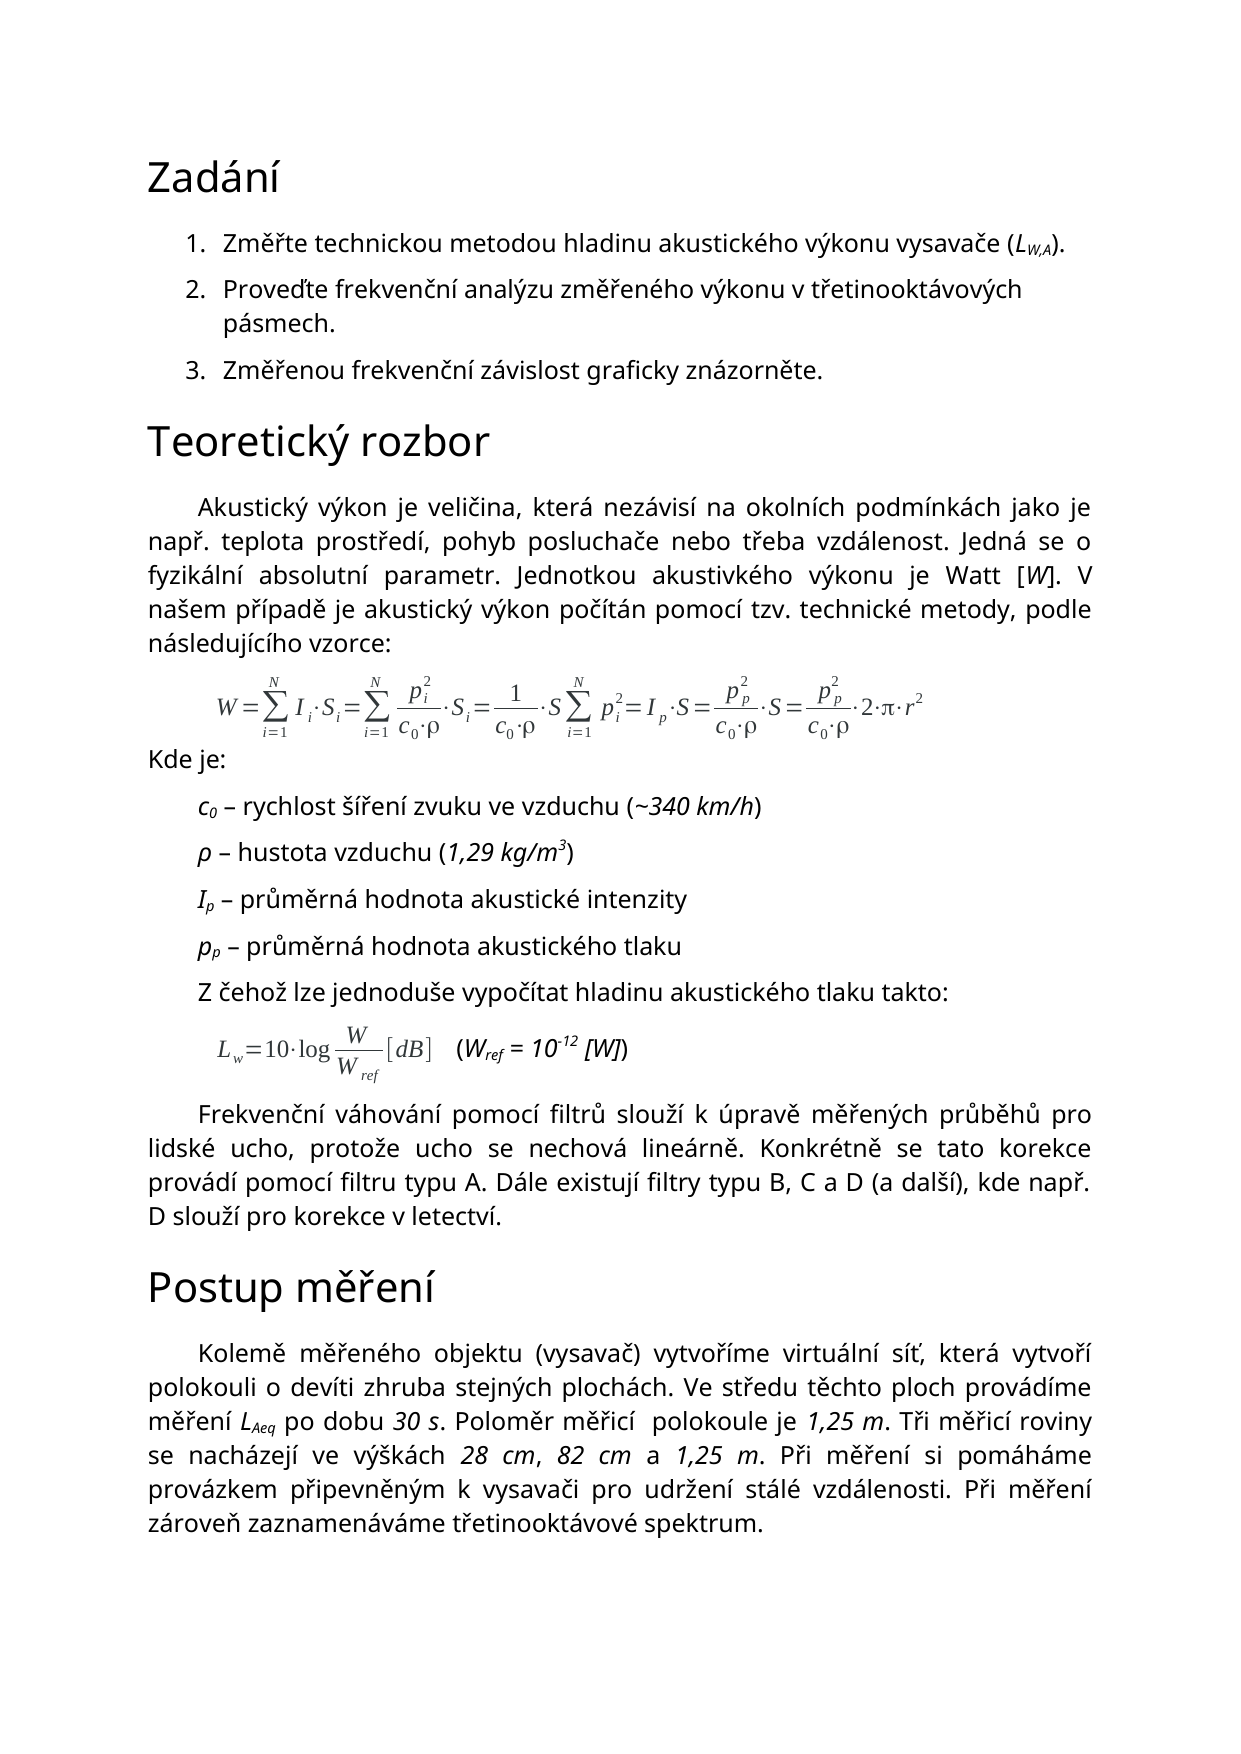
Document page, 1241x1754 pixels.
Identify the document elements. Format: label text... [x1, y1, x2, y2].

text pp – průměrná hodnota akustického tlaku [148, 928, 1093, 962]
list Změřenou frekvenční závislost graficky znázorněte. [185, 352, 1093, 387]
text Kolemě měřeného objektu (vysavač) vytvoříme virtuální síť, která vytvoří polokouli o devíti zhruba stejných plochách. Ve středu těchto ploch provádíme měření LAeq po dobu 30 s. Poloměr měřicí polokoule je 1,25 m. Tři měřicí roviny se nacházejí ve výškách 28 cm, 82 cm a 1,25 m. Při měření si pomáháme provázkem připevněným k vysavači pro udržení stálé vzdálenosti. Při měření zároveň zaznamenáváme třetinooktávové spektrum. [148, 1336, 1093, 1540]
text Akustický výkon je veličina, která nezávisí na okolních podmínkách jako je např. teplota prostředí, pohyb posluchače nebo třeba vzdálenost. Jedná se o fyzikální absolutní parametr. Jednotkou akustivkého výkonu je Watt [W]. V našem případě je akustický výkon počítán pomocí tzv. technické metody, podle následujícího vzorce: [148, 489, 1093, 659]
text Frekvenční váhování pomocí filtrů slouží k úpravě měřených průběhů pro lidské ucho, protože ucho se nechová lineárně. Konkrétně se tato korekce provádí pomocí filtru typu A. Dále existují filtry typu B, C a D (a další), kde např. D slouží pro korekce v letectví. [148, 1097, 1093, 1233]
text Z čehož lze jednoduše vypočítat hladinu akustického tlaku takto: [148, 975, 1093, 1009]
subtitle Postup měření [148, 1258, 1093, 1314]
text ρ – hustota vzduchu (1,29 kg/m3) [148, 835, 1093, 869]
text (Wref = 10-12 [W]) [148, 1021, 1093, 1084]
subtitle Teoretický rozbor [148, 412, 1093, 468]
text Ip – průměrná hodnota akustické intenzity [148, 882, 1093, 916]
text Kde je: [148, 672, 1093, 776]
text c0 – rychlost šíření zvuku ve vzduchu (~340 km/h) [148, 788, 1093, 823]
list Změřte technickou metodou hladinu akustického výkonu vysavače (LW,A). [185, 225, 1093, 259]
subtitle Zadání [148, 148, 1093, 204]
list Proveďte frekvenční analýzu změřeného výkonu v třetinooktávových pásmech. [185, 272, 1093, 340]
